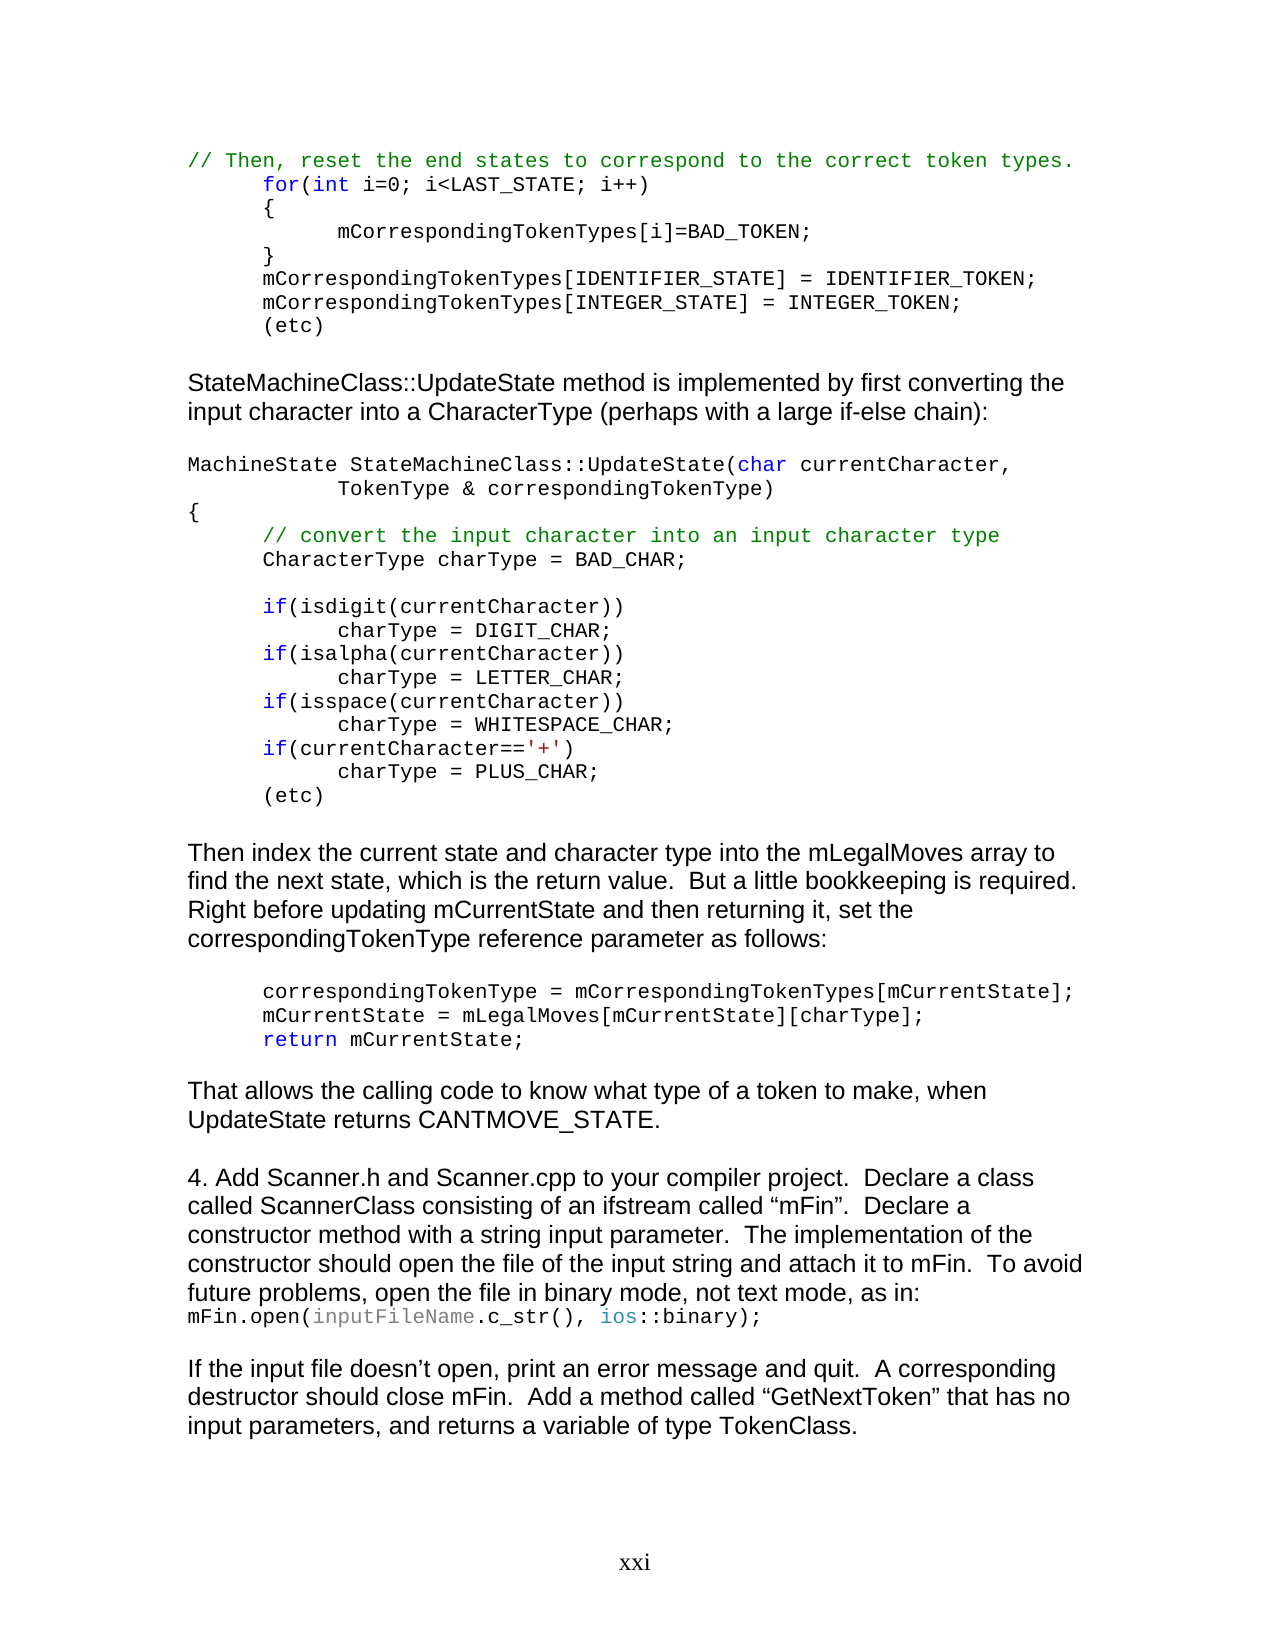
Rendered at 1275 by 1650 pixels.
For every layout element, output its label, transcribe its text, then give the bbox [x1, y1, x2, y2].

text mFin.open(inputFileName.c_str(), ios::binary); [187, 1306, 1087, 1330]
text // Then, reset the end states to correspond to the correct token types. [187, 150, 1087, 174]
text (etc) [187, 316, 1087, 339]
text StateMachineClass::UpdateState method is implemented by first converting the input character into a CharacterType (perhaps with a large if-else chain): [187, 368, 1087, 425]
text 4. Add Scanner.h and Scanner.cpp to your compiler project. Declare a class called ScannerClass consisting of an ifstream called “mFin”. Declare a constructor method with a string input parameter. The implementation of the constructor should open the file of the input string and attach it to mFin. To avoid future problems, open the file in binary mode, not text mode, as in: [187, 1162, 1087, 1306]
text if(currentCharacter=='+') [187, 738, 1087, 762]
text (etc) [187, 785, 1087, 809]
text { [187, 501, 1087, 525]
text { [187, 197, 1087, 221]
text charType = LETTER_CHAR; [187, 667, 1087, 691]
text TokenType & correspondingTokenType) [262, 478, 1087, 501]
text for(int i=0; i<LAST_STATE; i++) [187, 174, 1087, 197]
text if(isalpha(currentCharacter)) [187, 643, 1087, 667]
text return mCurrentState; [187, 1029, 1087, 1052]
text mCorrespondingTokenTypes[IDENTIFIER_STATE] = IDENTIFIER_TOKEN; [187, 268, 1087, 292]
text MachineState StateMachineClass::UpdateState(char currentCharacter, [187, 454, 1087, 478]
text } [187, 244, 1087, 268]
text if(isdigit(currentCharacter)) [187, 596, 1087, 620]
text // convert the input character into an input character type [187, 525, 1087, 549]
text That allows the calling code to know what type of a token to make, when UpdateState returns CANTMOVE_STATE. [187, 1076, 1087, 1134]
text charType = PLUS_CHAR; [187, 762, 1087, 785]
text Then index the current state and character type into the mLegalMoves array to find the next state, which is the return value. But a little bookkeeping is required. Right before updating mCurrentState and then returning it, set the correspondingTokenType reference parameter as follows: [187, 838, 1087, 953]
text correspondingTokenType = mCorrespondingTokenTypes[mCurrentState]; [187, 981, 1087, 1005]
text mCorrespondingTokenTypes[i]=BAD_TOKEN; [187, 221, 1087, 244]
text mCorrespondingTokenTypes[INTEGER_STATE] = INTEGER_TOKEN; [187, 292, 1087, 316]
text if(isspace(currentCharacter)) [187, 691, 1087, 714]
text CharacterType charType = BAD_CHAR; [187, 549, 1087, 572]
text charType = DIGIT_CHAR; [187, 620, 1087, 643]
text charType = WHITESPACE_CHAR; [187, 714, 1087, 738]
text If the input file doesn’t open, print an error message and quit. A corresponding destructor should close mFin. Add a method called “GetNextToken” that has no input parameters, and returns a variable of type TokenClass. [187, 1353, 1087, 1440]
text mCurrentState = mLegalMoves[mCurrentState][charType]; [187, 1005, 1087, 1029]
